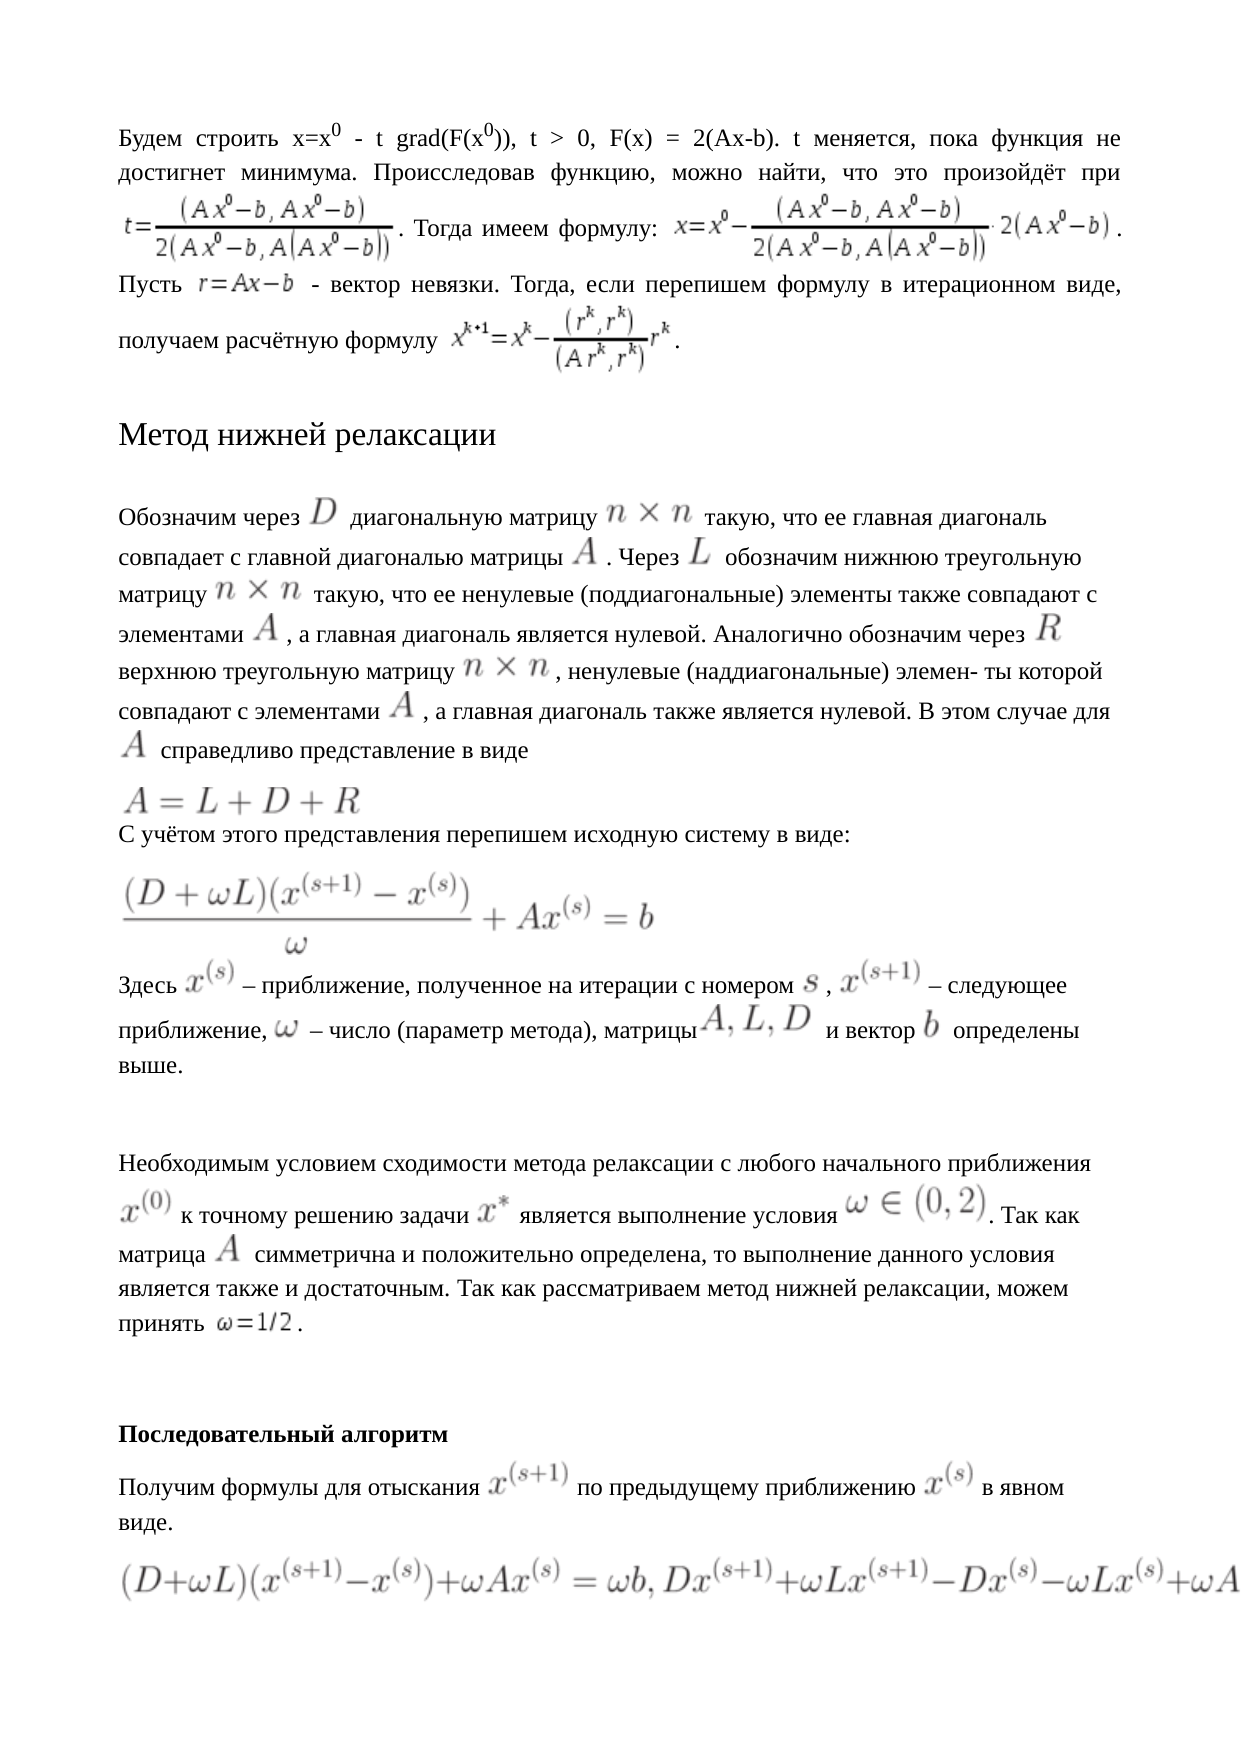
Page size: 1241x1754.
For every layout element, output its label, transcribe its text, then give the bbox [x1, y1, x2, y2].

picture [250, 613, 287, 642]
picture [210, 1308, 297, 1337]
picture [118, 1187, 175, 1224]
picture [213, 576, 308, 603]
table_header [118, 869, 668, 957]
picture [192, 269, 301, 298]
picture [475, 1195, 514, 1224]
picture [838, 957, 923, 994]
text Обозначим через диагональную матрицу такую, что ее главная диагональ совпадает с главной диагональю матрицы . Через обозначим нижнюю треугольную матрицу такую, что ее ненулевые (поддиагональные) элементы также совпадают с элементами , а главная диагональ является нулевой. Аналогично обозначим через верхнюю треугольную матрицу , ненулевые (наддиагональные) элемен- ты которой совпадают с элементами , а главная диагональ также является нулевой. В этом случае для справедливо представление в виде [118, 498, 1122, 764]
picture [118, 1556, 1241, 1603]
picture [667, 191, 1116, 264]
picture [212, 1234, 248, 1263]
picture [697, 1004, 820, 1039]
picture [121, 787, 368, 817]
picture [921, 1009, 947, 1039]
picture [685, 537, 719, 566]
picture [604, 499, 698, 526]
table_header [668, 869, 755, 957]
text Получим формулы для отыскания по предыдущему приближению в явном виде. [118, 1460, 1122, 1536]
picture [118, 191, 398, 264]
picture [121, 871, 662, 955]
subtitle Последовательный алгоритм [118, 1419, 1122, 1447]
table_header [118, 784, 374, 819]
picture [844, 1182, 988, 1224]
picture [1032, 613, 1068, 642]
picture [486, 1460, 571, 1496]
text Метод нижней релаксации [118, 414, 1122, 453]
picture [273, 1020, 304, 1039]
picture [922, 1460, 976, 1496]
picture [386, 691, 423, 719]
text Необходимым условием сходимости метода релаксации с любого начального приближения к точному решению задачи является выполнение условия . Так как матрица симметрична и положительно определена, то выполнение данного условия является также и достаточным. Так как рассматриваем метод нижней релаксации, можем принять . [118, 1148, 1122, 1337]
text Будем строить x=x0 - t grad(F(x0)), t > 0, F(x) = 2(Ax-b). t меняется, пока функция не достигнет минимума. Происследовав функцию, можно найти, что это произойдёт при . Тогда имеем формулу: . Пусть - вектор невязки. Тогда, если перепишем формулу в итерационном виде, получаем расчётную формулу . [118, 118, 1122, 374]
picture [306, 497, 344, 526]
picture [800, 974, 826, 994]
picture [183, 957, 237, 994]
table_header [374, 784, 448, 819]
picture [461, 653, 556, 680]
text С учётом этого представления перепишем исходную систему в виде: [118, 819, 1122, 848]
picture [444, 303, 674, 375]
picture [570, 537, 606, 566]
text Здесь – приближение, полученное на итерации с номером , – следующее приближение, – число (параметр метода), матрицы и вектор определены выше. [118, 957, 1122, 1079]
picture [118, 730, 154, 759]
